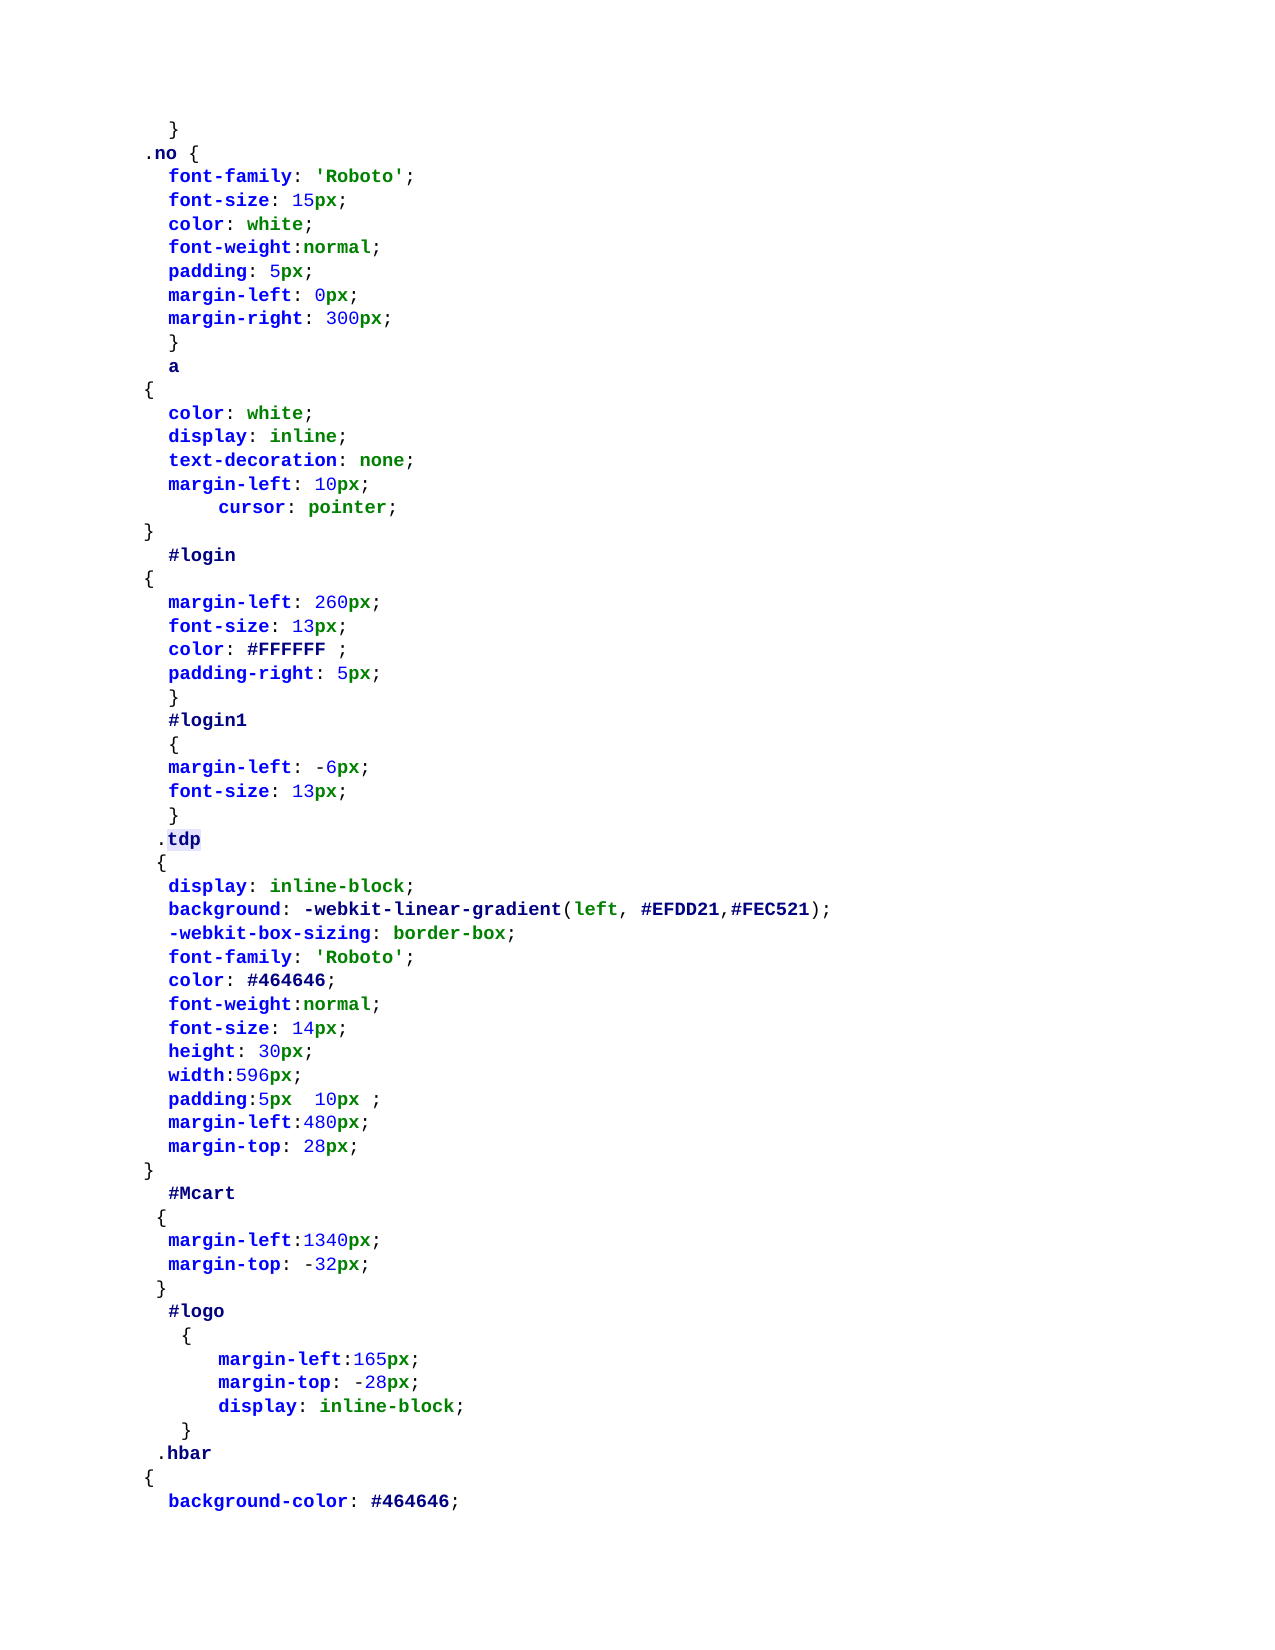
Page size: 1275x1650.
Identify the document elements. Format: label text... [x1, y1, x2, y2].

text cursor: pointer; [118, 496, 1157, 520]
text { [118, 567, 1157, 591]
text margin-top: -32px; [118, 1253, 1157, 1277]
text } [118, 520, 1157, 544]
text margin-left:165px; [118, 1348, 1157, 1371]
text } [118, 1158, 1157, 1182]
text #Mcart [118, 1182, 1157, 1206]
text margin-left:1340px; [118, 1229, 1157, 1253]
text margin-left: -6px; [118, 757, 1157, 780]
text display: inline-block; [118, 875, 1157, 898]
text } [118, 331, 1157, 354]
text { [118, 378, 1157, 402]
text a [118, 354, 1157, 378]
text font-family: 'Roboto'; [118, 946, 1157, 969]
text #login [118, 544, 1157, 567]
text font-size: 13px; [118, 615, 1157, 638]
text { [118, 1324, 1157, 1348]
text -webkit-box-sizing: border-box; [118, 922, 1157, 946]
text .tdp [118, 827, 1157, 851]
text display: inline; [118, 426, 1157, 449]
text font-size: 14px; [118, 1017, 1157, 1040]
text padding:5px 10px ; [118, 1088, 1157, 1111]
text font-weight:normal; [118, 993, 1157, 1017]
text color: #FFFFFF ; [118, 638, 1157, 662]
text background: -webkit-linear-gradient(left, #EFDD21,#FEC521); [118, 898, 1157, 922]
text background-color: #464646; [118, 1489, 1157, 1513]
text #logo [118, 1300, 1157, 1324]
text } [118, 1277, 1157, 1300]
text color: white; [118, 213, 1157, 236]
text } [118, 686, 1157, 709]
text font-size: 13px; [118, 780, 1157, 804]
text padding-right: 5px; [118, 662, 1157, 686]
text margin-top: -28px; [118, 1371, 1157, 1395]
text { [118, 1206, 1157, 1229]
text { [118, 851, 1157, 875]
text { [118, 733, 1157, 757]
text font-size: 15px; [118, 189, 1157, 213]
text margin-right: 300px; [118, 307, 1157, 331]
text .hbar [118, 1442, 1157, 1466]
text margin-left: 10px; [118, 473, 1157, 496]
text padding: 5px; [118, 260, 1157, 284]
text #login1 [118, 709, 1157, 733]
text font-weight:normal; [118, 236, 1157, 260]
text .no { [118, 142, 1157, 165]
text color: #464646; [118, 969, 1157, 993]
text color: white; [118, 402, 1157, 426]
text margin-left:480px; [118, 1111, 1157, 1135]
text font-family: 'Roboto'; [118, 165, 1157, 189]
text text-decoration: none; [118, 449, 1157, 473]
text display: inline-block; [118, 1395, 1157, 1419]
text { [118, 1466, 1157, 1489]
text width:596px; [118, 1064, 1157, 1088]
text } [118, 804, 1157, 827]
text margin-left: 260px; [118, 591, 1157, 615]
text margin-top: 28px; [118, 1135, 1157, 1158]
text } [118, 118, 1157, 142]
text margin-left: 0px; [118, 284, 1157, 307]
text height: 30px; [118, 1040, 1157, 1064]
text } [118, 1419, 1157, 1442]
